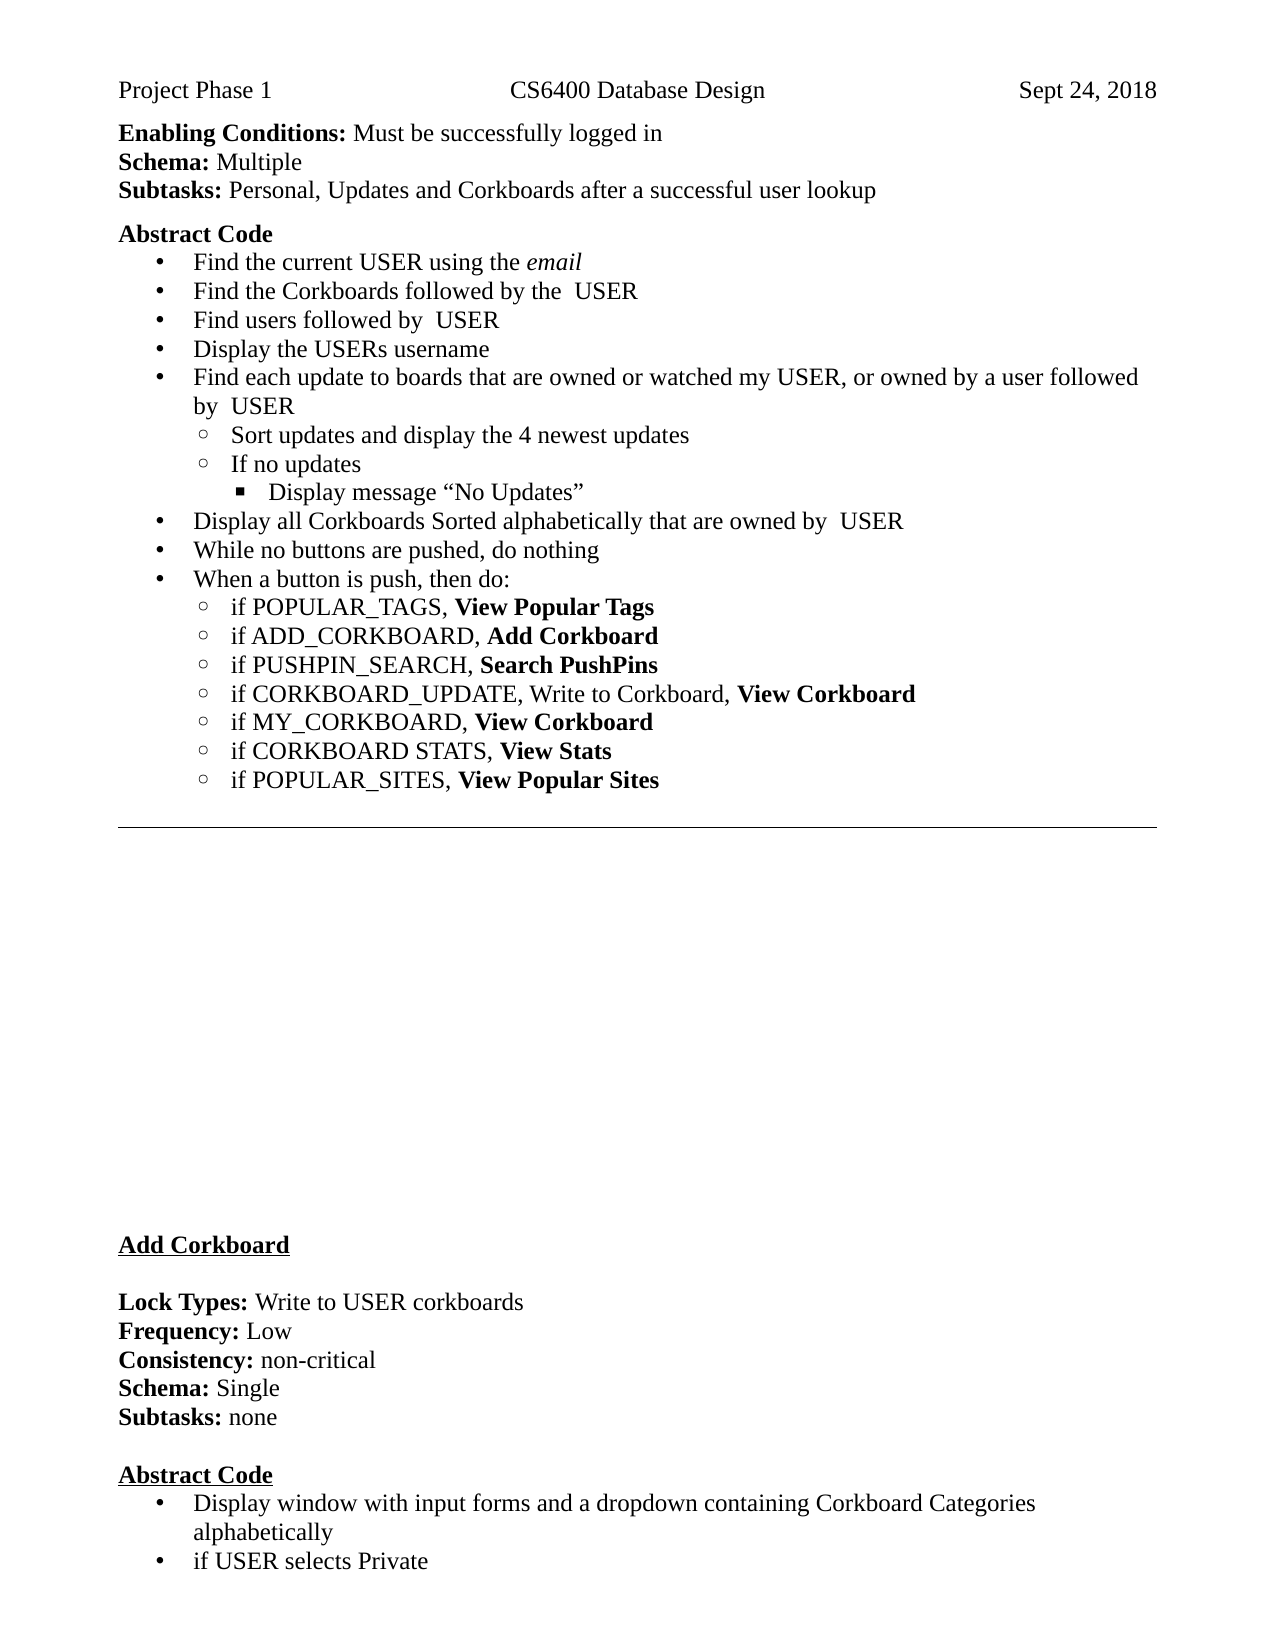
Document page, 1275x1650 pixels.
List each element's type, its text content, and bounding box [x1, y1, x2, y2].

text Abstract Code [118, 1460, 1157, 1488]
list if POPULAR_TAGS, View Popular Tags [193, 592, 1157, 621]
list Display the USERs username [156, 334, 1157, 362]
text Lock Types: Write to USER corkboards [118, 1287, 1157, 1316]
list Display all Corkboards Sorted alphabetically that are owned by USER [156, 506, 1157, 535]
text Schema: Multiple [118, 147, 1157, 176]
list Find the Corkboards followed by the USER [156, 276, 1157, 305]
list if MY_CORKBOARD, View Corkboard [193, 707, 1157, 736]
text Consistency: non-critical [118, 1345, 1157, 1373]
list While no buttons are pushed, do nothing [156, 535, 1157, 564]
list Display window with input forms and a dropdown containing Corkboard Categories alphabetically [156, 1488, 1157, 1546]
list Sort updates and display the 4 newest updates [193, 420, 1157, 449]
text Schema: Single [118, 1373, 1157, 1402]
list if CORKBOARD_UPDATE, Write to Corkboard, View Corkboard [193, 679, 1157, 707]
text Abstract Code [118, 219, 1157, 247]
list if POPULAR_SITES, View Popular Sites [193, 765, 1157, 794]
list Find each update to boards that are owned or watched my USER, or owned by a user followed by USER [156, 362, 1157, 420]
text Subtasks: Personal, Updates and Corkboards after a successful user lookup [118, 176, 1157, 204]
list When a button is push, then do: [156, 564, 1157, 592]
list Display message “No Updates” [231, 477, 1157, 506]
list if ADD_CORKBOARD, Add Corkboard [193, 621, 1157, 650]
list Find the current USER using the email [156, 247, 1157, 276]
text Subtasks: none [118, 1402, 1157, 1431]
list If no updates [193, 449, 1157, 477]
text Frequency: Low [118, 1316, 1157, 1345]
list Find users followed by USER [156, 305, 1157, 334]
list if CORKBOARD STATS, View Stats [193, 736, 1157, 765]
list if USER selects Private [156, 1546, 1157, 1575]
text Enabling Conditions: Must be successfully logged in [118, 118, 1157, 147]
list if PUSHPIN_SEARCH, Search PushPins [193, 650, 1157, 679]
text Add Corkboard [118, 1230, 1157, 1258]
